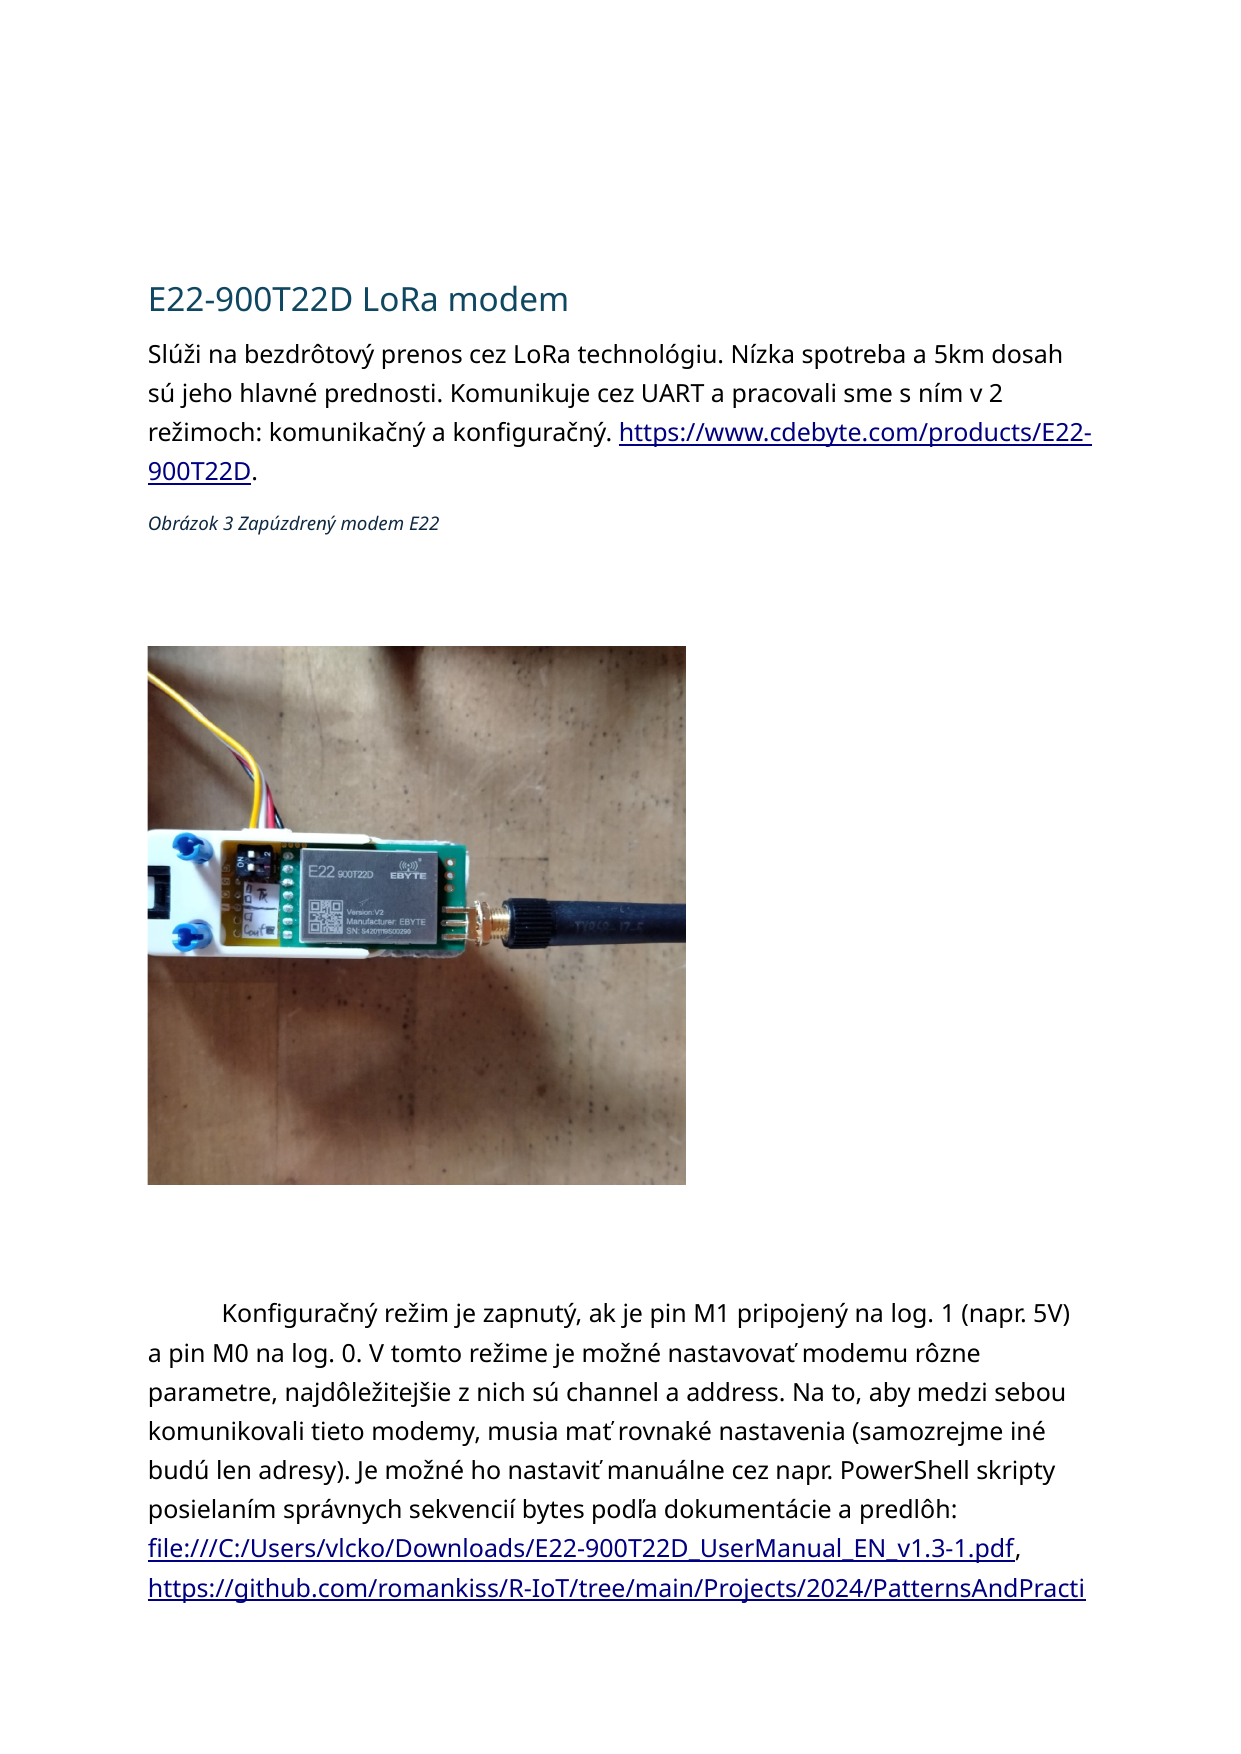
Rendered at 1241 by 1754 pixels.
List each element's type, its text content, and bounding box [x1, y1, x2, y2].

text Slúži na bezdrôtový prenos cez LoRa technológiu. Nízka spotreba a 5km dosah sú jeho hlavné prednosti. Komunikuje cez UART a pracovali sme s ním v 2 režimoch: komunikačný a konfiguračný. https://www.cdebyte.com/products/E22-900T22D. [148, 336, 1093, 488]
text Obrázok 3 Zapúzdrený modem E22 [148, 510, 1093, 535]
text Konfiguračný režim je zapnutý, ak je pin M1 pripojený na log. 1 (napr. 5V) a pin M0 na log. 0. V tomto režime je možné nastavovať modemu rôzne parametre, najdôležitejšie z nich sú channel a address. Na to, aby medzi sebou komunikovali tieto modemy, musia mať rovnaké nastavenia (samozrejme iné budú len adresy). Je možné ho nastaviť manuálne cez napr. PowerShell skripty posielaním správnych sekvencií bytes podľa dokumentácie a predlôh: file:///C:/Users/vlcko/Downloads/E22-900T22D_UserManual_EN_v1.3-1.pdf, https://github.com/romankiss/R-IoT/tree/main/Projects/2024/PatternsAndPracti [148, 1296, 1093, 1604]
subtitle E22-900T22D LoRa modem [148, 276, 1093, 321]
